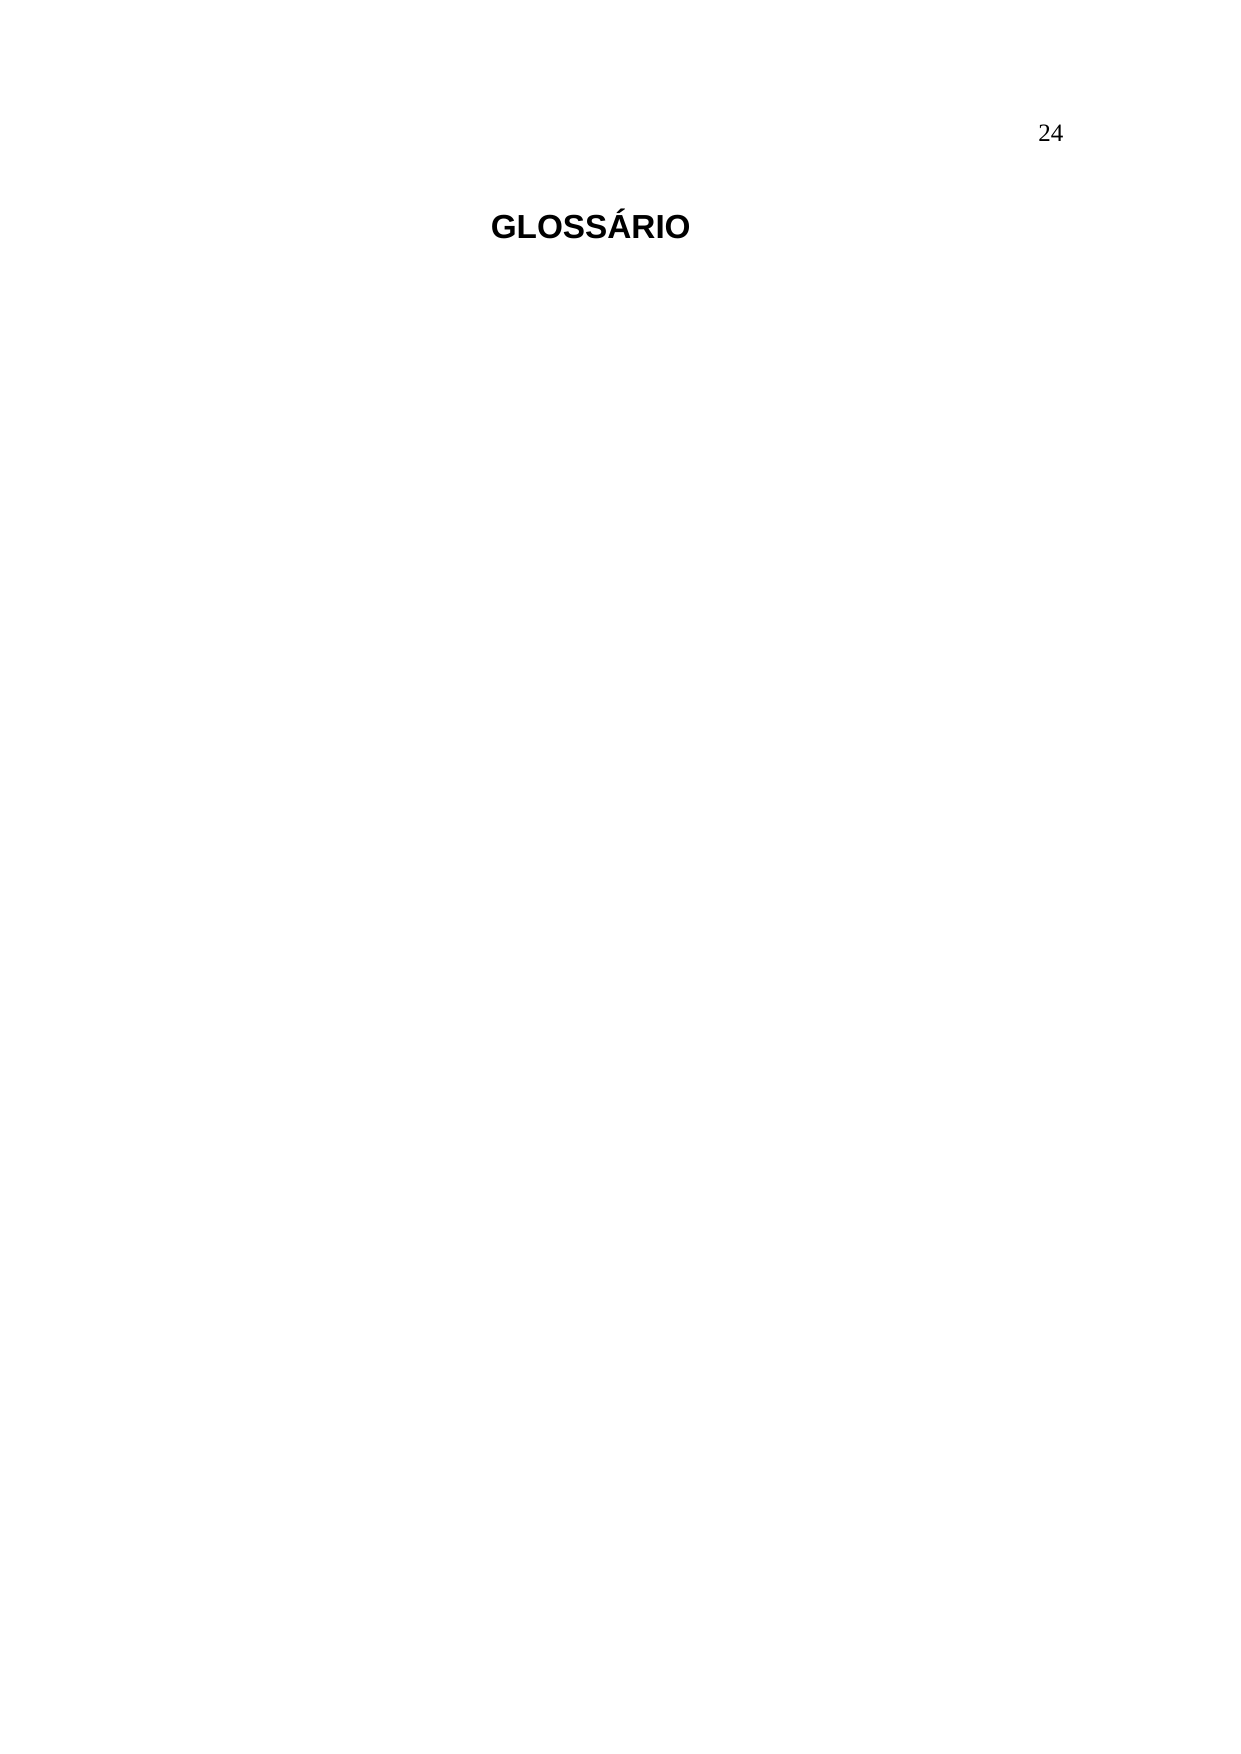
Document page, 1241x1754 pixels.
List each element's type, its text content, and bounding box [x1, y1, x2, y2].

subtitle Glossário [118, 207, 1063, 245]
table_cell [396, 475, 1062, 515]
table_cell [396, 515, 1062, 555]
table_cell [396, 354, 1062, 394]
table_cell [118, 475, 396, 515]
table_cell [118, 354, 396, 394]
table_cell [118, 394, 396, 434]
table_cell [396, 394, 1062, 434]
table_cell [118, 435, 396, 475]
table_cell [396, 435, 1062, 475]
table_header [118, 314, 396, 354]
table_header [396, 314, 1062, 354]
table_cell [118, 515, 396, 555]
